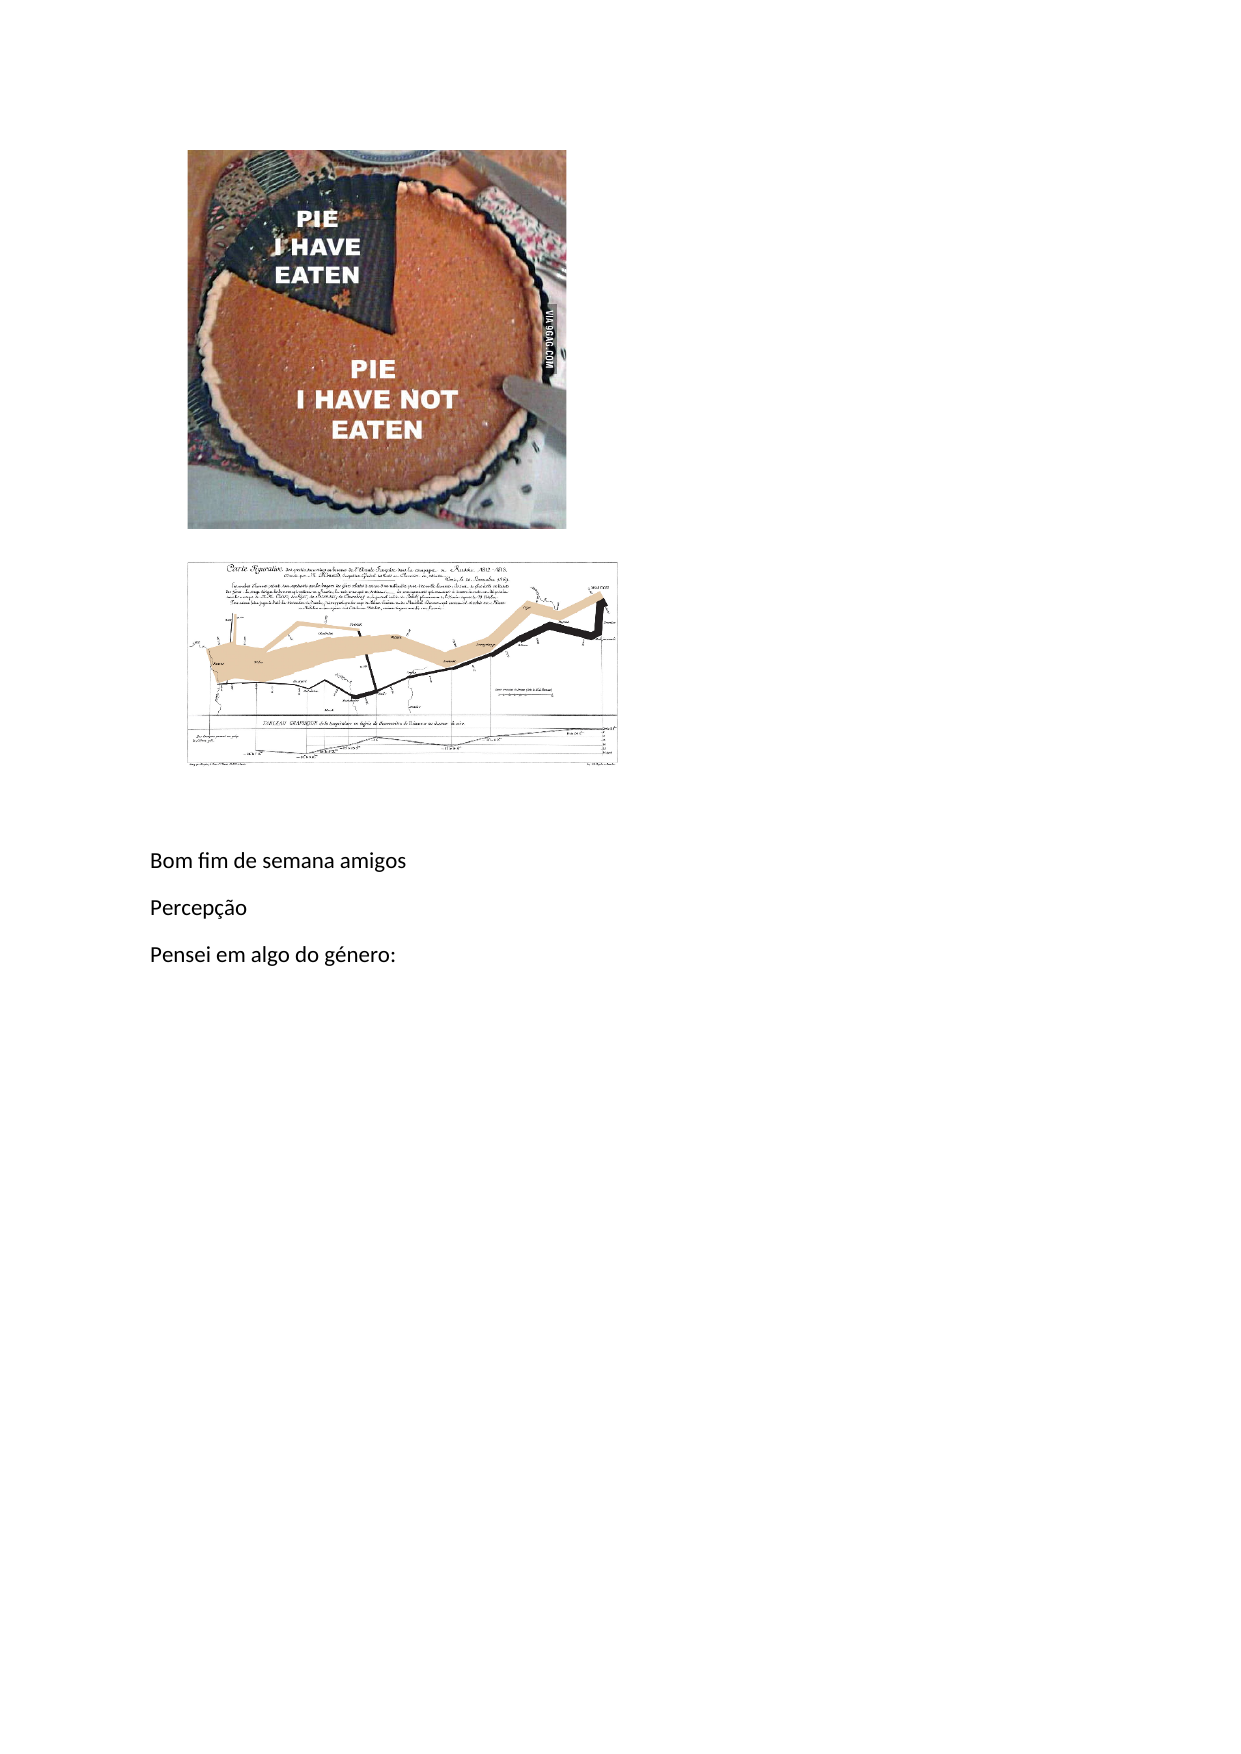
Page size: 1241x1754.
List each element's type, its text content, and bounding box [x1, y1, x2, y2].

text Percepção [150, 893, 1090, 922]
picture [187, 561, 618, 767]
text Bom fim de semana amigos [150, 847, 1090, 875]
picture [187, 150, 567, 529]
text Pensei em algo do género: [150, 940, 1090, 999]
